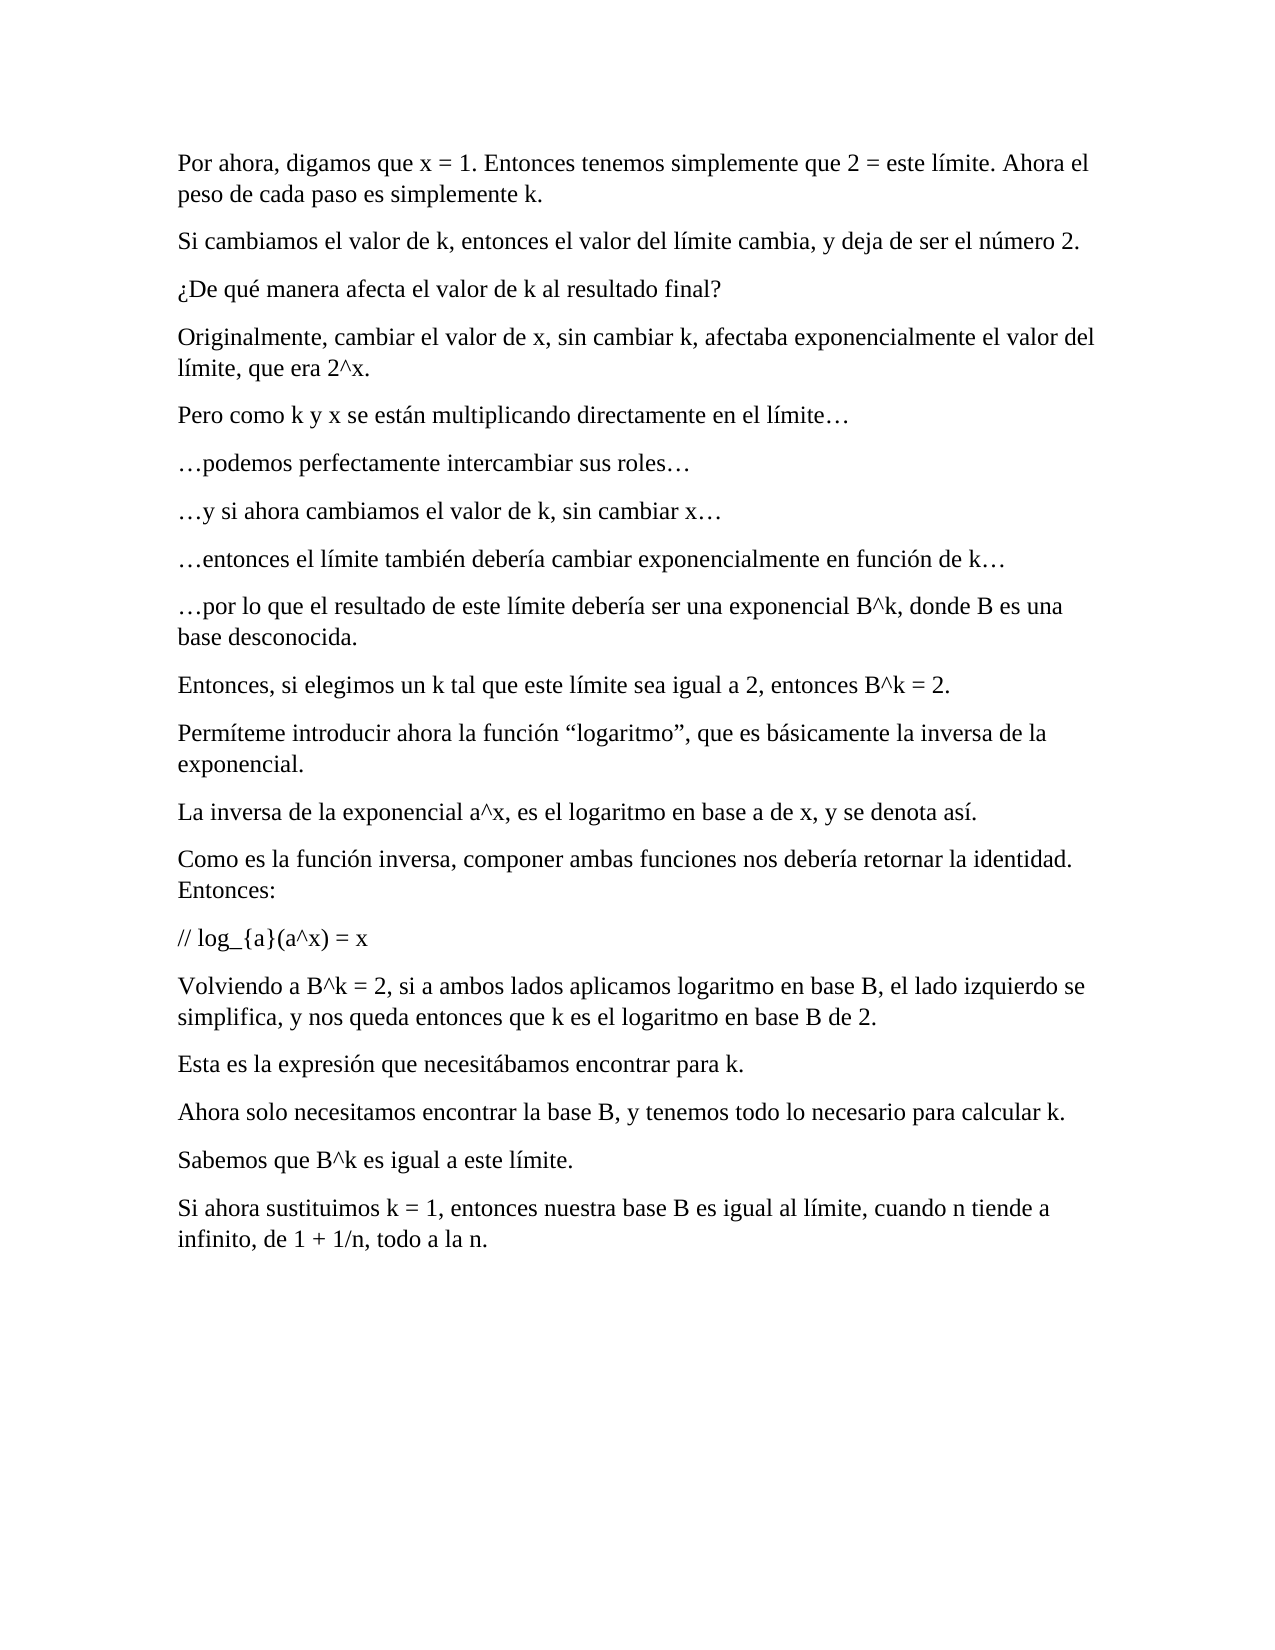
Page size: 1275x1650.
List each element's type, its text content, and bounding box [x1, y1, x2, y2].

text …y si ahora cambiamos el valor de k, sin cambiar x… [177, 496, 1098, 525]
text Si ahora sustituimos k = 1, entonces nuestra base B es igual al límite, cuando n tiende a infinito, de 1 + 1/n, todo a la n. [177, 1193, 1098, 1252]
text La inversa de la exponencial a^x, es el logaritmo en base a de x, y se denota así. [177, 797, 1098, 825]
text Esta es la expresión que necesitábamos encontrar para k. [177, 1049, 1098, 1078]
text ¿De qué manera afecta el valor de k al resultado final? [177, 274, 1098, 303]
text Por ahora, digamos que x = 1. Entonces tenemos simplemente que 2 = este límite. Ahora el peso de cada paso es simplemente k. [177, 148, 1098, 207]
text Permíteme introducir ahora la función “logaritmo”, que es básicamente la inversa de la exponencial. [177, 718, 1098, 778]
text …podemos perfectamente intercambiar sus roles… [177, 448, 1098, 477]
text Pero como k y x se están multiplicando directamente en el límite… [177, 401, 1098, 429]
text Volviendo a B^k = 2, si a ambos lados aplicamos logaritmo en base B, el lado izquierdo se simplifica, y nos queda entonces que k es el logaritmo en base B de 2. [177, 971, 1098, 1031]
text // log_{a}(a^x) = x [177, 923, 1098, 952]
text …entonces el límite también debería cambiar exponencialmente en función de k… [177, 544, 1098, 572]
text Originalmente, cambiar el valor de x, sin cambiar k, afectaba exponencialmente el valor del límite, que era 2^x. [177, 322, 1098, 382]
text Sabemos que B^k es igual a este límite. [177, 1145, 1098, 1174]
text Si cambiamos el valor de k, entonces el valor del límite cambia, y deja de ser el número 2. [177, 226, 1098, 255]
text …por lo que el resultado de este límite debería ser una exponencial B^k, donde B es una base desconocida. [177, 591, 1098, 651]
text Entonces, si elegimos un k tal que este límite sea igual a 2, entonces B^k = 2. [177, 670, 1098, 699]
text Como es la función inversa, componer ambas funciones nos debería retornar la identidad. Entonces: [177, 844, 1098, 904]
text Ahora solo necesitamos encontrar la base B, y tenemos todo lo necesario para calcular k. [177, 1097, 1098, 1126]
